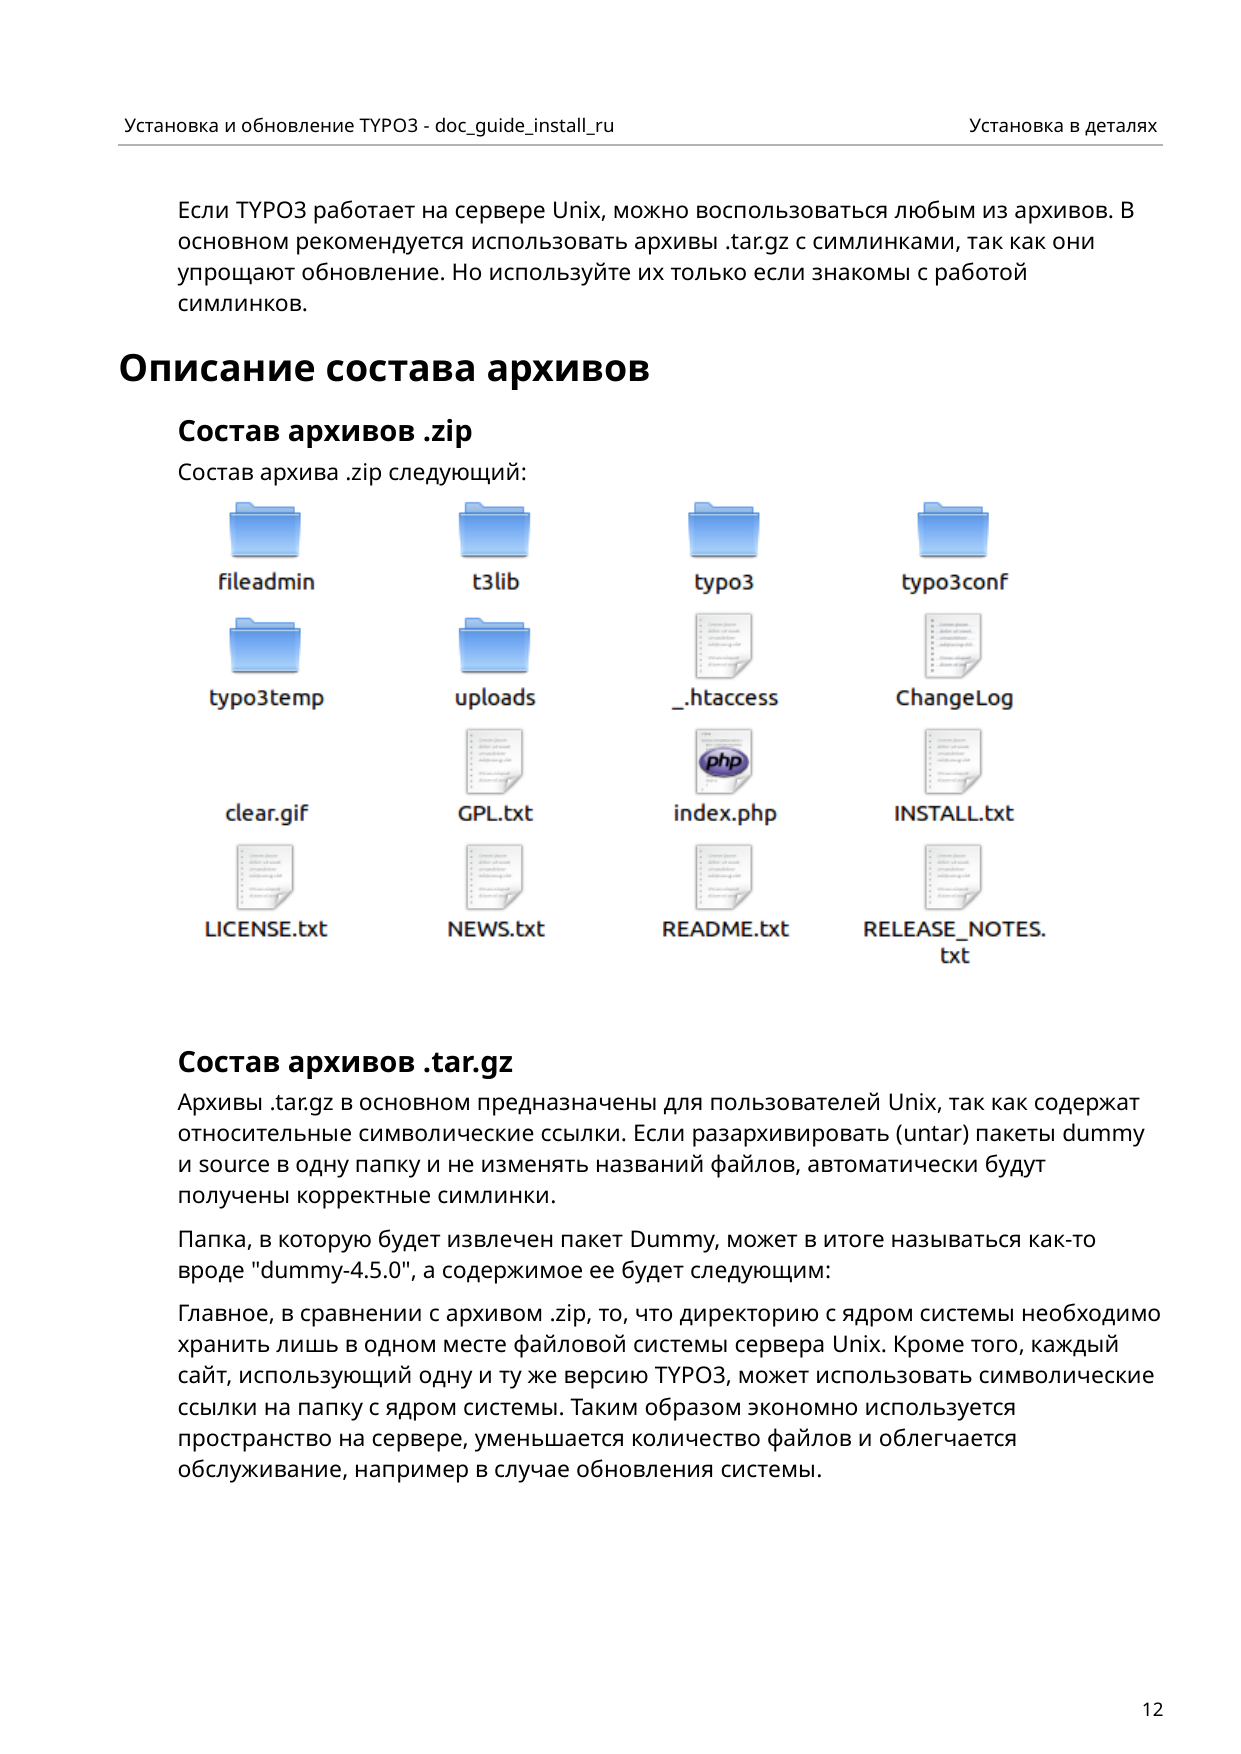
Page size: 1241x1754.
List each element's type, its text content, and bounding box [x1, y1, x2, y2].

text Если TYPO3 работает на сервере Unix, можно воспользоваться любым из архивов. В основном рекомендуется использовать архивы .tar.gz с симлинками, так как они упрощают обновление. Но используйте их только если знакомы с работой симлинков. [177, 193, 1163, 318]
subtitle Состав архивов .zip [177, 410, 1163, 449]
text Состав архива .zip следующий: [177, 456, 1163, 487]
text Папка, в которую будет извлечен пакет Dummy, может в итоге называться как-то вроде "dummy-4.5.0", а содержимое ее будет следующим: [177, 1223, 1163, 1285]
subtitle Описание состава архивов [118, 341, 1163, 392]
picture [147, 486, 1134, 993]
subtitle Состав архивов .tar.gz [177, 1041, 1163, 1080]
text Архивы .tar.gz в основном предназначены для пользователей Unix, так как содержат относитель­ные символические ссылки. Если разархивировать (untar) пакеты dummy и source в одну папку и не изменять названий файлов, автоматически будут получены корректные симлинки. [177, 1086, 1163, 1211]
text Главное, в сравнении с архивом .zip, то, что директорию с ядром системы необходимо хранить лишь в одном месте файловой системы сервера Unix. Кроме того, каждый сайт, использующий одну и ту же версию TYPO3, может использовать символические ссылки на папку с ядром системы. Таким образом экономно используется пространство на сервере, уменьшается количество файлов и облегчается обслуживание, например в случае обновления системы. [177, 1297, 1163, 1484]
